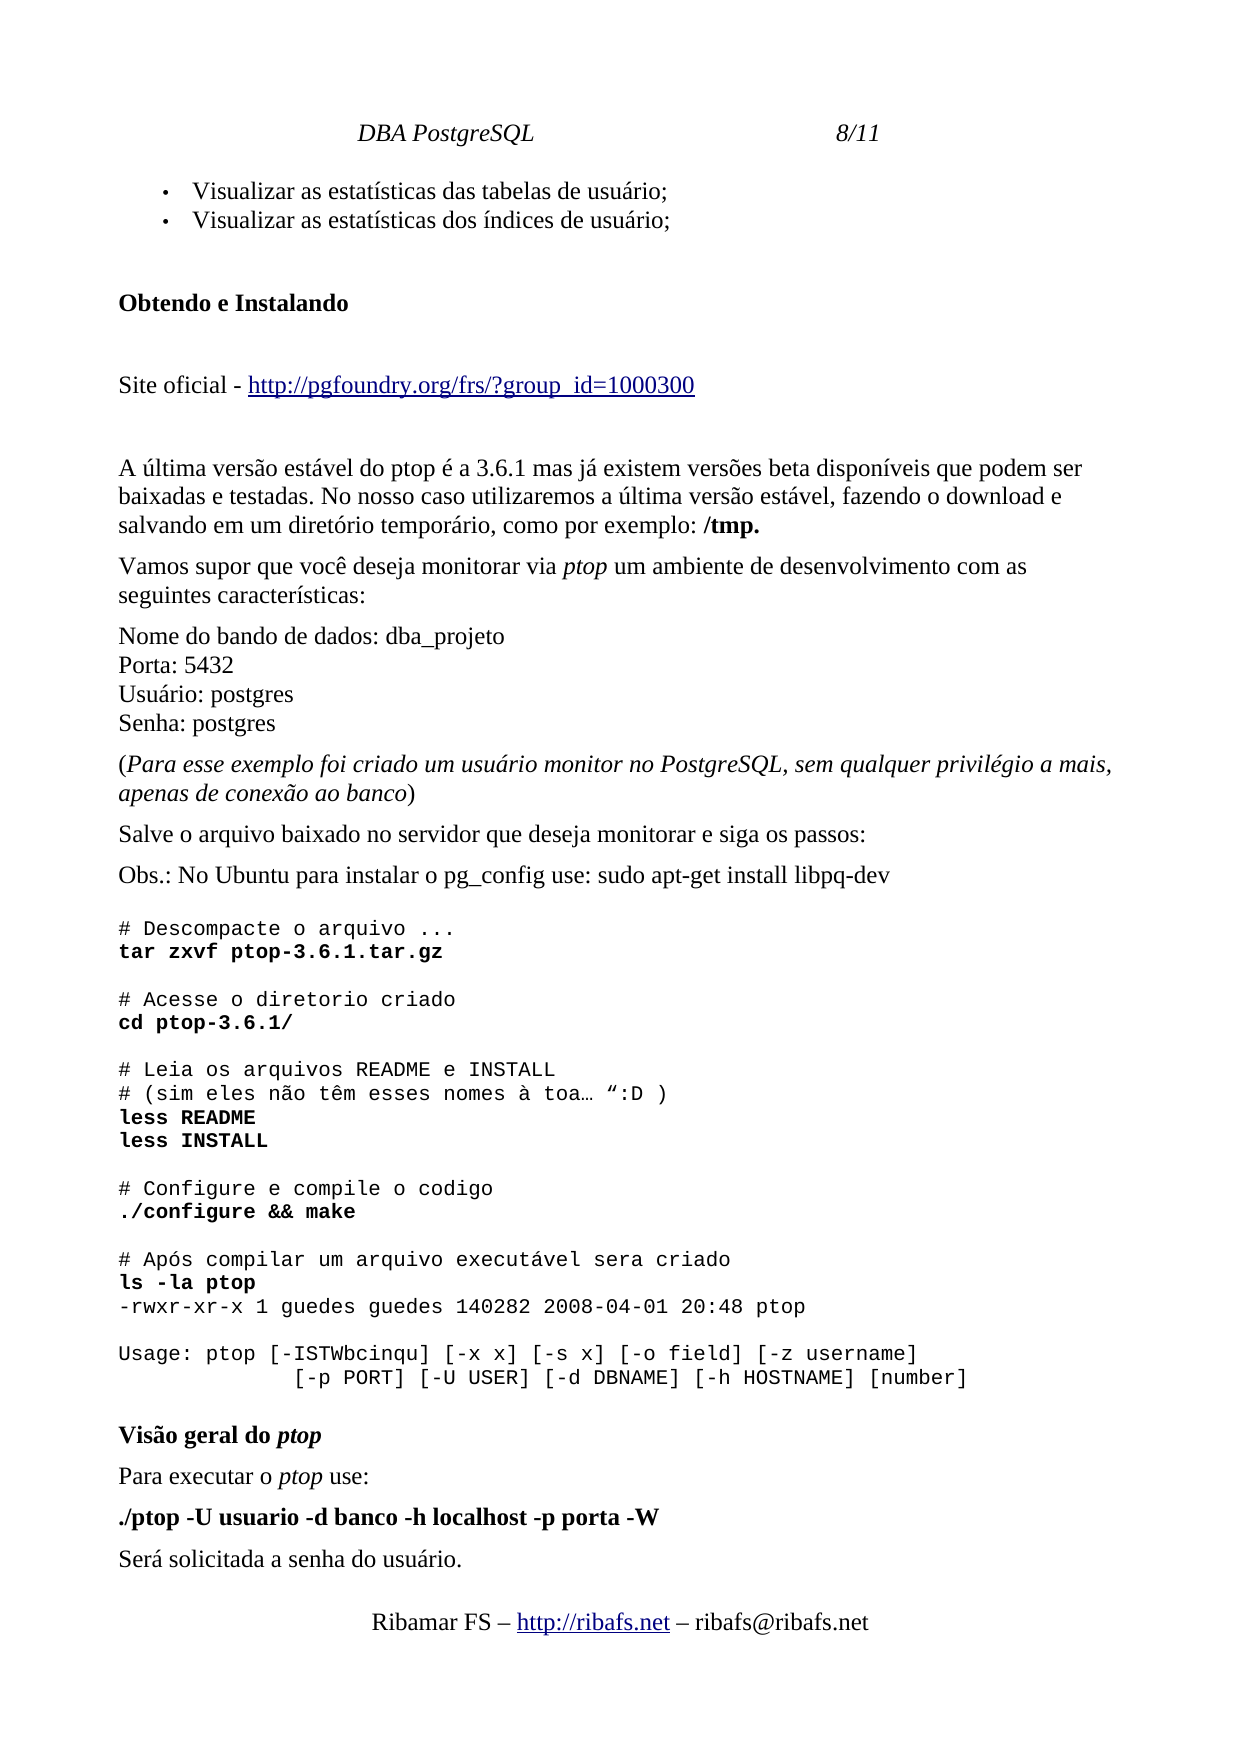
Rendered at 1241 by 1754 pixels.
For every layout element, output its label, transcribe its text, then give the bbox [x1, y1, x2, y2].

text ls -la ptop [118, 1272, 1122, 1296]
text (Para esse exemplo foi criado um usuário monitor no PostgreSQL, sem qualquer privilégio a mais, apenas de conexão ao banco) [118, 749, 1122, 806]
list Visualizar as estatísticas das tabelas de usuário; [162, 176, 1122, 205]
text A última versão estável do ptop é a 3.6.1 mas já existem versões beta disponíveis que podem ser baixadas e testadas. No nosso caso utilizaremos a última versão estável, fazendo o download e salvando em um diretório temporário, como por exemplo: /tmp. [118, 453, 1122, 539]
list Visualizar as estatísticas dos índices de usuário; [162, 205, 1122, 234]
text Para executar o ptop use: [118, 1461, 1122, 1490]
text less INSTALL [118, 1130, 1122, 1154]
text # Configure e compile o codigo [118, 1178, 1122, 1201]
text ./configure && make [118, 1201, 1122, 1225]
text Site oficial - http://pgfoundry.org/frs/?group_id=1000300 [118, 370, 1122, 399]
text Visão geral do ptop [118, 1420, 1122, 1449]
text # Leia os arquivos README e INSTALL [118, 1059, 1122, 1083]
text Vamos supor que você deseja monitorar via ptop um ambiente de desenvolvimento com as seguintes características: [118, 551, 1122, 609]
text Salve o arquivo baixado no servidor que deseja monitorar e siga os passos: [118, 819, 1122, 848]
text less README [118, 1107, 1122, 1130]
text Será solicitada a senha do usuário. [118, 1544, 1122, 1572]
text Nome do bando de dados: dba_projeto Porta: 5432 Usuário: postgres Senha: postgres [118, 621, 1122, 736]
text # (sim eles não têm esses nomes à toa… “:D ) [118, 1083, 1122, 1107]
text tar zxvf ptop-3.6.1.tar.gz [118, 941, 1122, 965]
text cd ptop-3.6.1/ [118, 1012, 1122, 1036]
text # Descompacte o arquivo ... [118, 918, 1122, 941]
text # Acesse o diretorio criado [118, 988, 1122, 1012]
text Obs.: No Ubuntu para instalar o pg_config use: sudo apt-get install libpq-dev [118, 860, 1122, 889]
text -rwxr-xr-x 1 guedes guedes 140282 2008-04-01 20:48 ptop [118, 1296, 1122, 1319]
text Obtendo e Instalando [118, 288, 1122, 316]
text Usage: ptop [-ISTWbcinqu] [-x x] [-s x] [-o field] [-z username] [118, 1343, 1122, 1367]
text [-p PORT] [-U USER] [-d DBNAME] [-h HOSTNAME] [number] [118, 1367, 1122, 1391]
text # Após compilar um arquivo executável sera criado [118, 1249, 1122, 1272]
text ./ptop -U usuario -d banco -h localhost -p porta -W [118, 1502, 1122, 1531]
